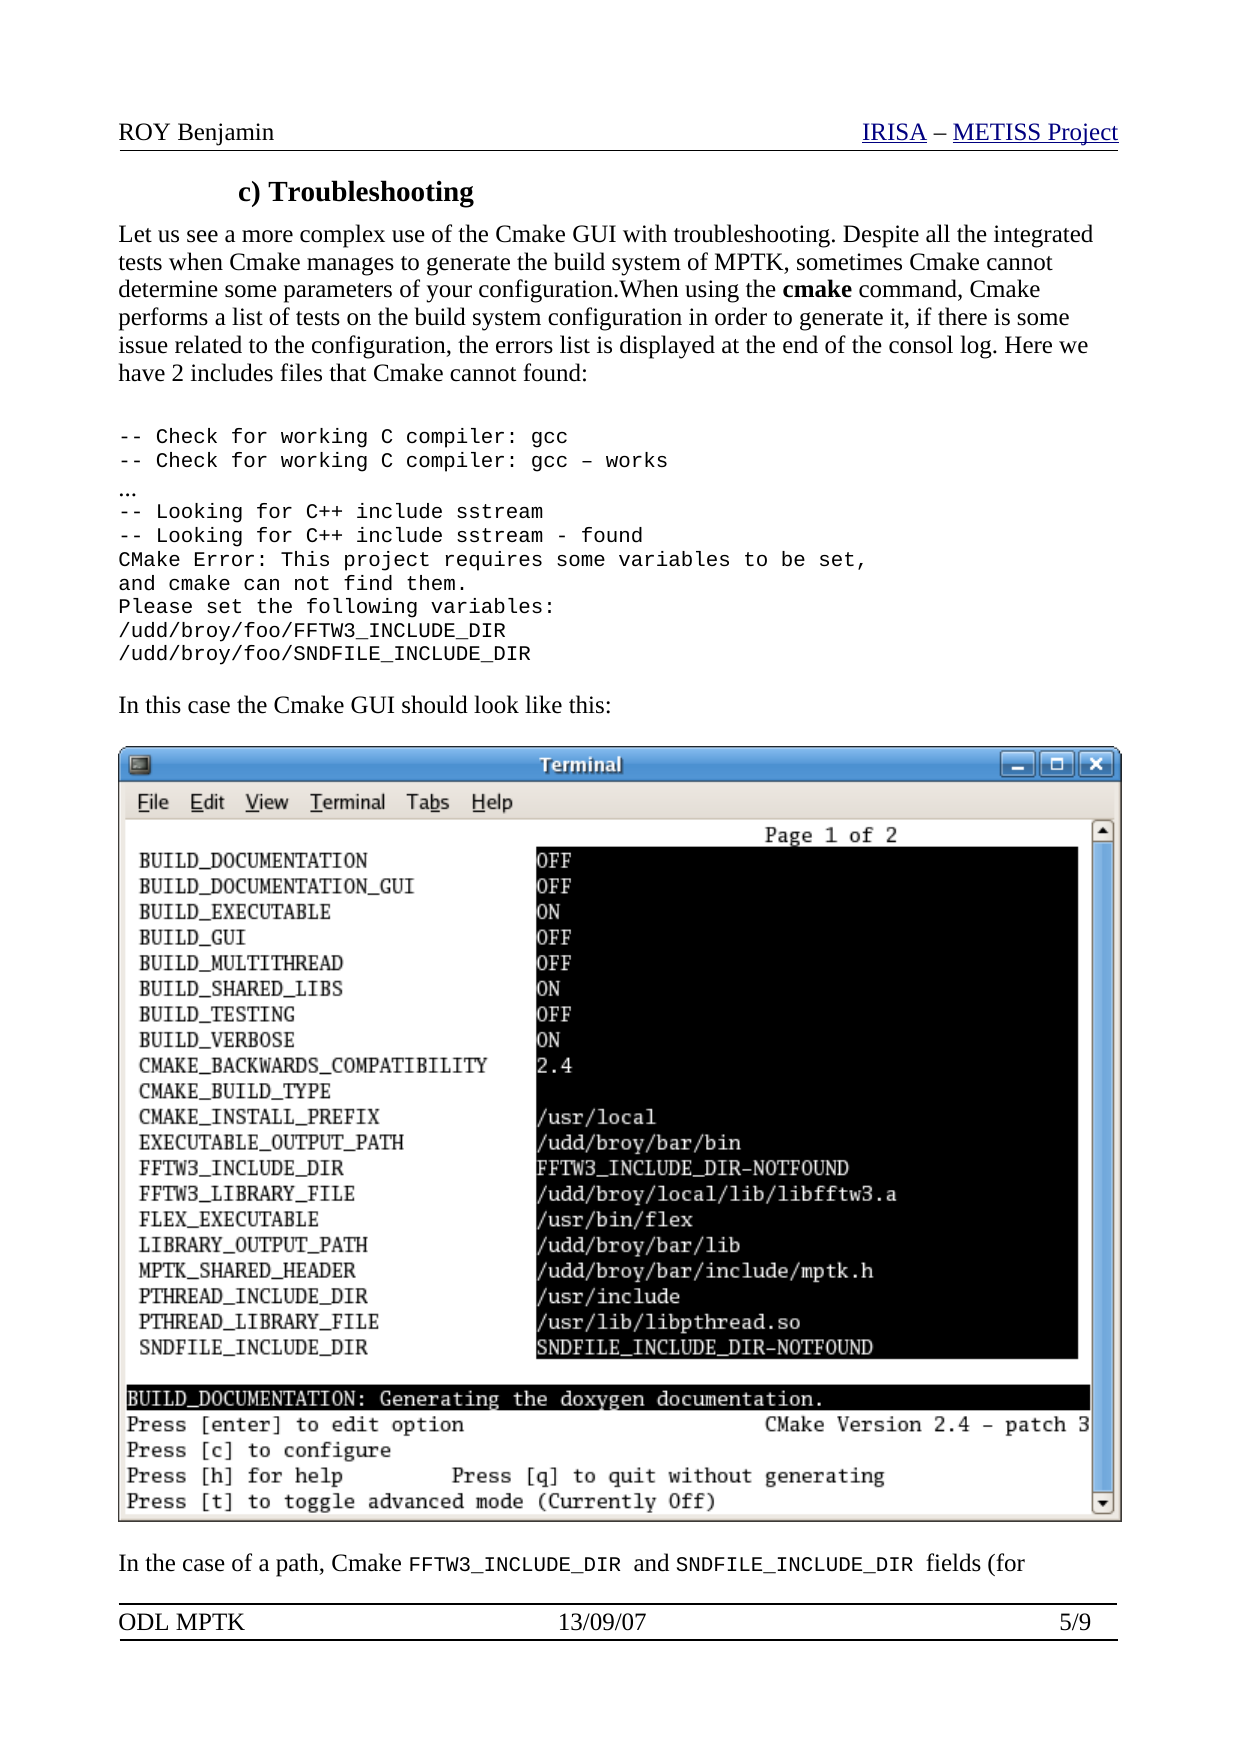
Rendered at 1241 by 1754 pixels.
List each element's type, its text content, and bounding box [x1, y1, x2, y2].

text and cmake can not find them. [118, 572, 1122, 596]
text -- Looking for C++ include sstream - found [118, 525, 1122, 549]
text ... [118, 474, 1122, 502]
picture [118, 746, 1122, 1522]
text /udd/broy/foo/FFTW3_INCLUDE_DIR [118, 620, 1122, 643]
text Please set the following variables: [118, 596, 1122, 620]
text In this case the Cmake GUI should look like this: [118, 691, 1122, 718]
subtitle Troubleshooting [231, 175, 1122, 208]
text /udd/broy/foo/SNDFILE_INCLUDE_DIR [118, 643, 1122, 667]
text -- Check for working C compiler: gcc [118, 427, 1122, 450]
text -- Check for working C compiler: gcc – works [118, 450, 1122, 474]
text -- Looking for C++ include sstream [118, 502, 1122, 525]
text In the case of a path, Cmake FFTW3_INCLUDE_DIR and SNDFILE_INCLUDE_DIR fields (for [118, 1549, 1122, 1577]
text CMake Error: This project requires some variables to be set, [118, 549, 1122, 572]
text Let us see a more complex use of the Cmake GUI with troubleshooting. Despite all the integrated tests when Cm ake manages to generate the build system of MPTK, sometimes Cmake cannot determine some parameters of your configuration.When using the cmake command, Cmake performs a list of tests on the build system configuration in order to generate it, if there is some issue related to the configuration, the errors list is displayed at the end of the consol log. Here we have 2 includes files that Cmake cannot found: [118, 220, 1122, 386]
